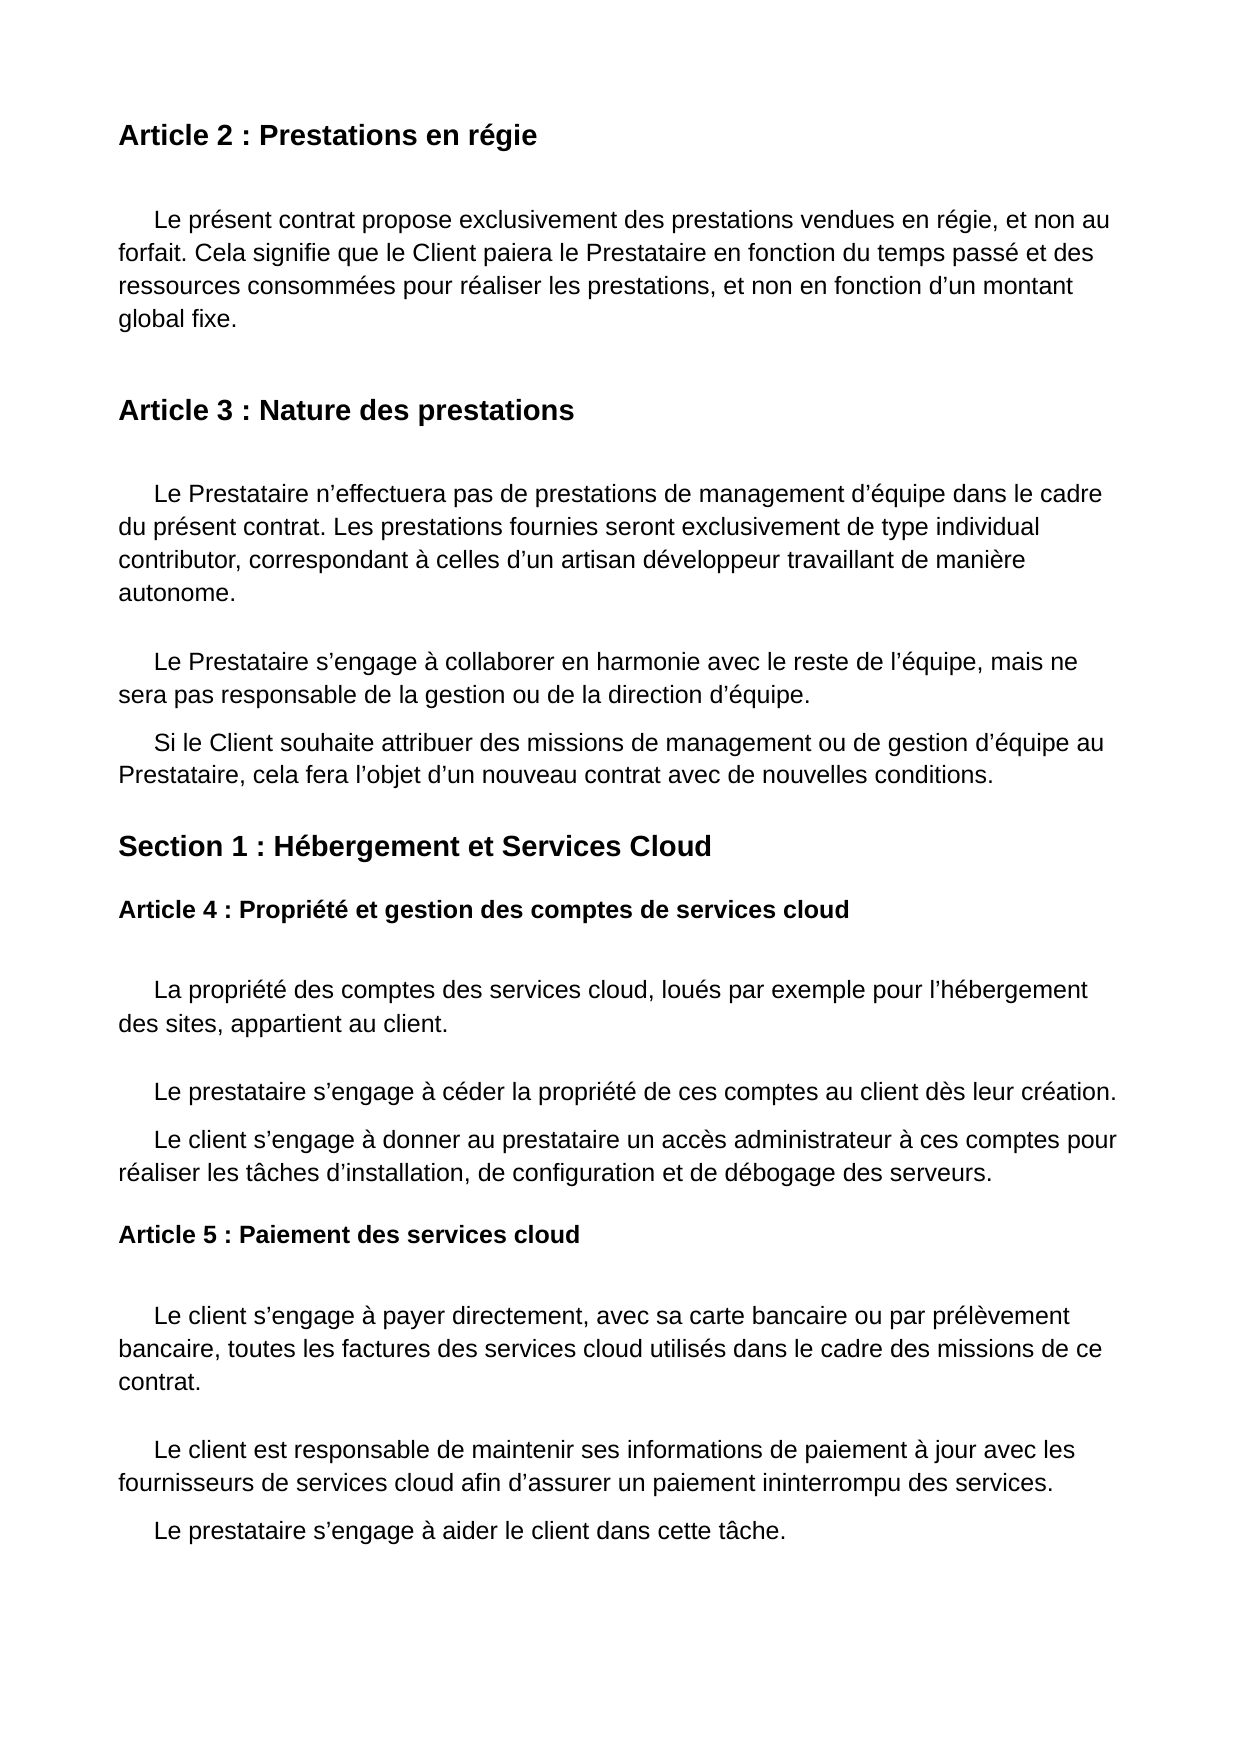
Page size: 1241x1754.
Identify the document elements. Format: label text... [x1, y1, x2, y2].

text Le Prestataire s’engage à collaborer en harmonie avec le reste de l’équipe, mais ne sera pas responsable de la gestion ou de la direction d’équipe. [118, 647, 1122, 709]
text Le présent contrat propose exclusivement des prestations vendues en régie, et non au forfait. Cela signifie que le Client paiera le Prestataire en fonction du temps passé et des ressources consommées pour réaliser les prestations, et non en fonction d’un montant global fixe. [118, 204, 1122, 332]
subtitle Article 2 : Prestations en régie [118, 118, 1122, 152]
subtitle Article 3 : Nature des prestations [118, 393, 1122, 426]
text Le client s’engage à donner au prestataire un accès administrateur à ces comptes pour réaliser les tâches d’installation, de configuration et de débogage des serveurs. [118, 1124, 1122, 1186]
text Le prestataire s’engage à céder la propriété de ces comptes au client dès leur création. [118, 1077, 1122, 1106]
text Le client s’engage à payer directement, avec sa carte bancaire ou par prélèvement bancaire, toutes les factures des services cloud utilisés dans le cadre des missions de ce contrat. [118, 1301, 1122, 1396]
text La propriété des comptes des services cloud, loués par exemple pour l’hébergement des sites, appartient au client. [118, 976, 1122, 1037]
subtitle Section 1 : Hébergement et Services Cloud [118, 829, 1122, 862]
subtitle Article 4 : Propriété et gestion des comptes de services cloud [118, 894, 1122, 923]
text Si le Client souhaite attribuer des missions de management ou de gestion d’équipe au Prestataire, cela fera l’objet d’un nouveau contrat avec de nouvelles conditions. [118, 727, 1122, 789]
text Le prestataire s’engage à aider le client dans cette tâche. [118, 1516, 1122, 1544]
subtitle Article 5 : Paiement des services cloud [118, 1220, 1122, 1248]
text Le client est responsable de maintenir ses informations de paiement à jour avec les fournisseurs de services cloud afin d’assurer un paiement ininterrompu des services. [118, 1435, 1122, 1497]
text Le Prestataire n’effectuera pas de prestations de management d’équipe dans le cadre du présent contrat. Les prestations fournies seront exclusivement de type individual contributor, correspondant à celles d’un artisan développeur travaillant de manière autonome. [118, 479, 1122, 607]
